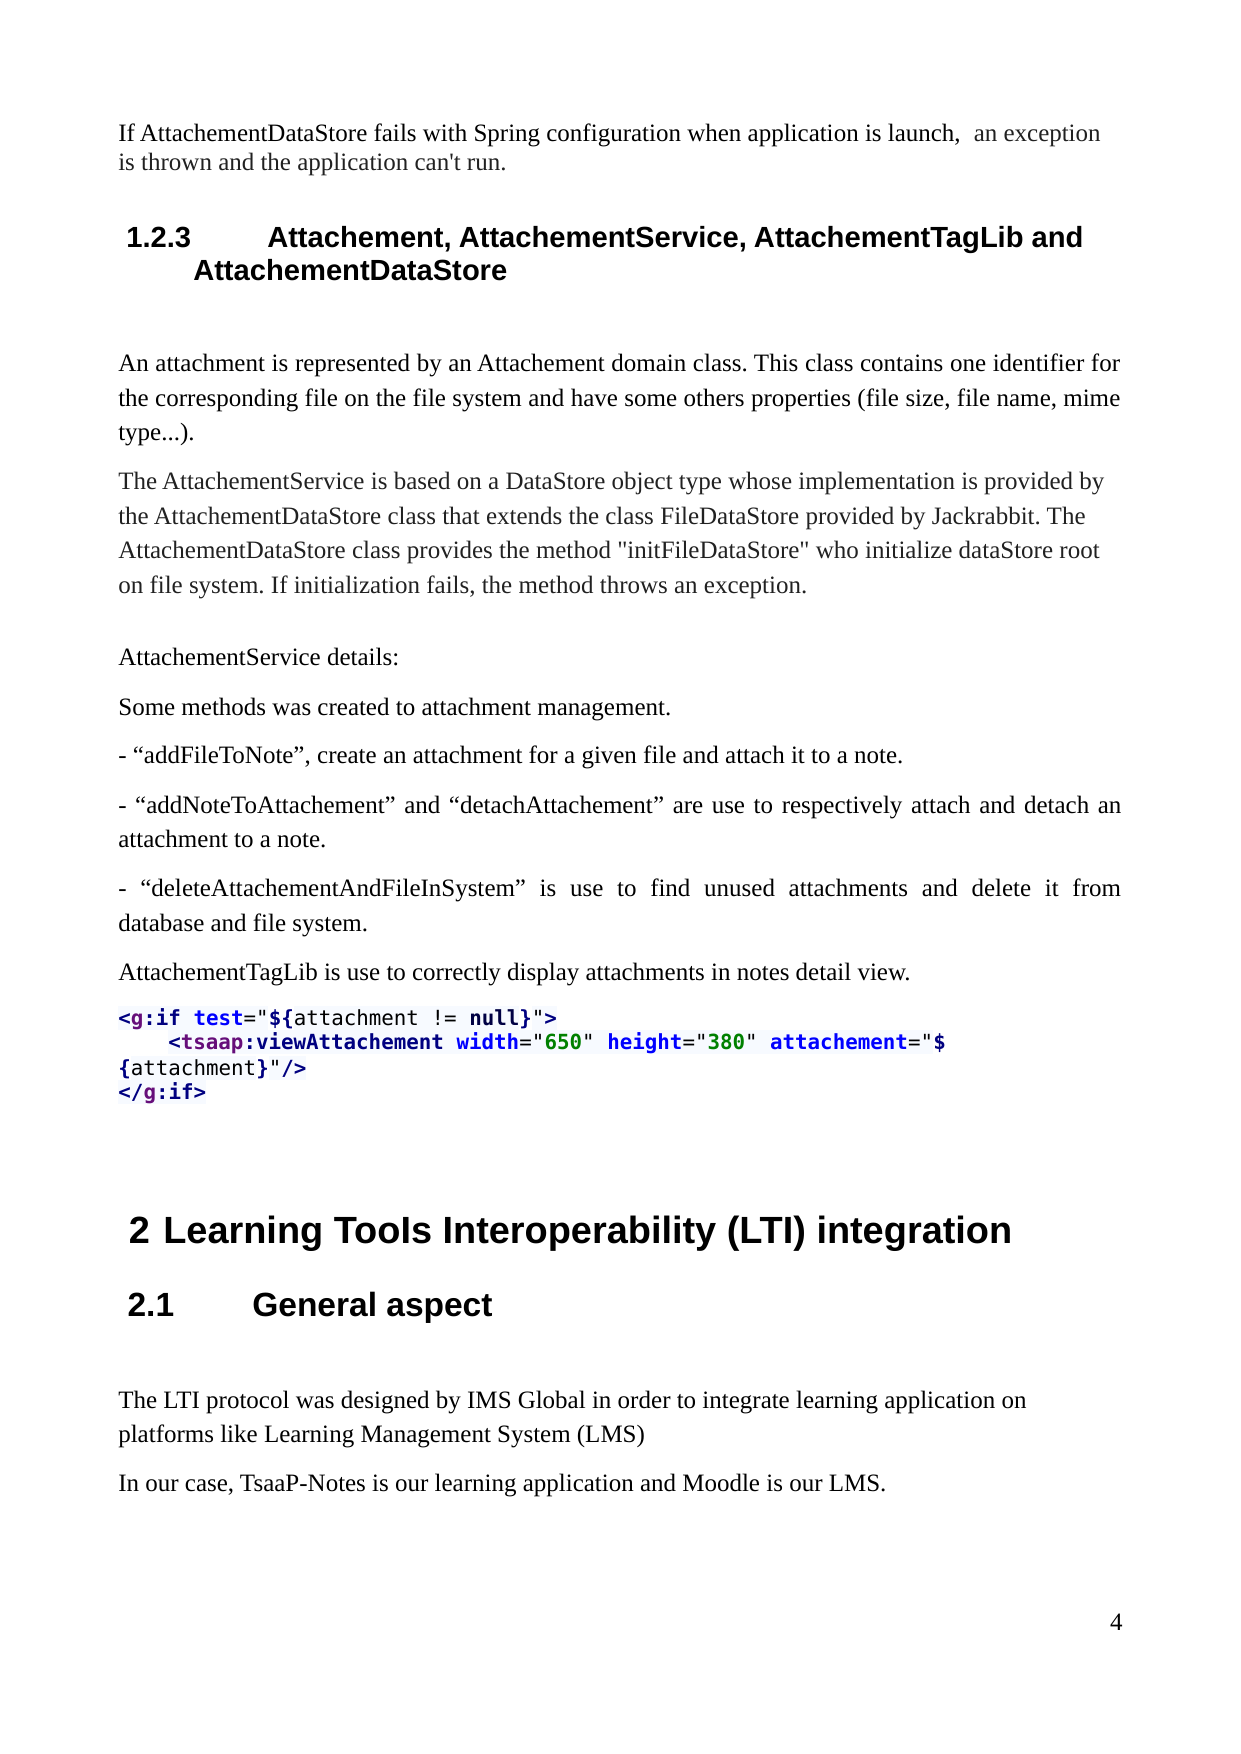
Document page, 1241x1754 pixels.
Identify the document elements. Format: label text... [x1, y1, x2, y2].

text The AttachementService is based on a DataStore object type whose implementation is provided by the AttachementDataStore class that extends the class FileDataStore provided by Jackrabbit. The AttachementDataStore class provides the method "initFileDataStore" who initialize dataStore root on file system. If initialization fails, the method throws an exception. [118, 466, 1122, 598]
text AttachementService details: [118, 642, 1122, 671]
subtitle Learning TooIs Interoperability (LTI) integration [118, 1208, 1122, 1251]
text Some methods was created to attachment management. [118, 692, 1122, 720]
text The LTI protocol was designed by IMS Global in order to integrate learning application on platforms like Learning Management System (LMS) [118, 1385, 1122, 1448]
text </g:if> [118, 1080, 1122, 1104]
text In our case, TsaaP-Notes is our learning application and Moodle is our LMS. [118, 1468, 1122, 1497]
text - “addNoteToAttachement” and “detachAttachement” are use to respectively attach and detach an attachment to a note. [118, 790, 1122, 853]
text An attachment is represented by an Attachement domain class. This class contains one identifier for the corresponding file on the file system and have some others properties (file size, file name, mime type...). [118, 348, 1122, 446]
text - “addFileToNote”, create an attachment for a given file and attach it to a note. [118, 741, 1122, 769]
text AttachementTagLib is use to correctly display attachments in notes detail view. [118, 957, 1122, 986]
text <tsaap:viewAttachement width="650" height="380" attachement="${attachment}"/> [118, 1030, 1122, 1080]
text If AttachementDataStore fails with Spring configuration when application is launch, an exception is thrown and the application can't run. [118, 118, 1122, 176]
text <g:if test="${attachment != null}"> [118, 1006, 1122, 1030]
subtitle Attachement, AttachementService, AttachementTagLib and AttachementDataStore [118, 220, 1122, 287]
text - “deleteAttachementAndFileInSystem” is use to find unused attachments and delete it from database and file system. [118, 873, 1122, 936]
subtitle General aspect [118, 1285, 1122, 1323]
